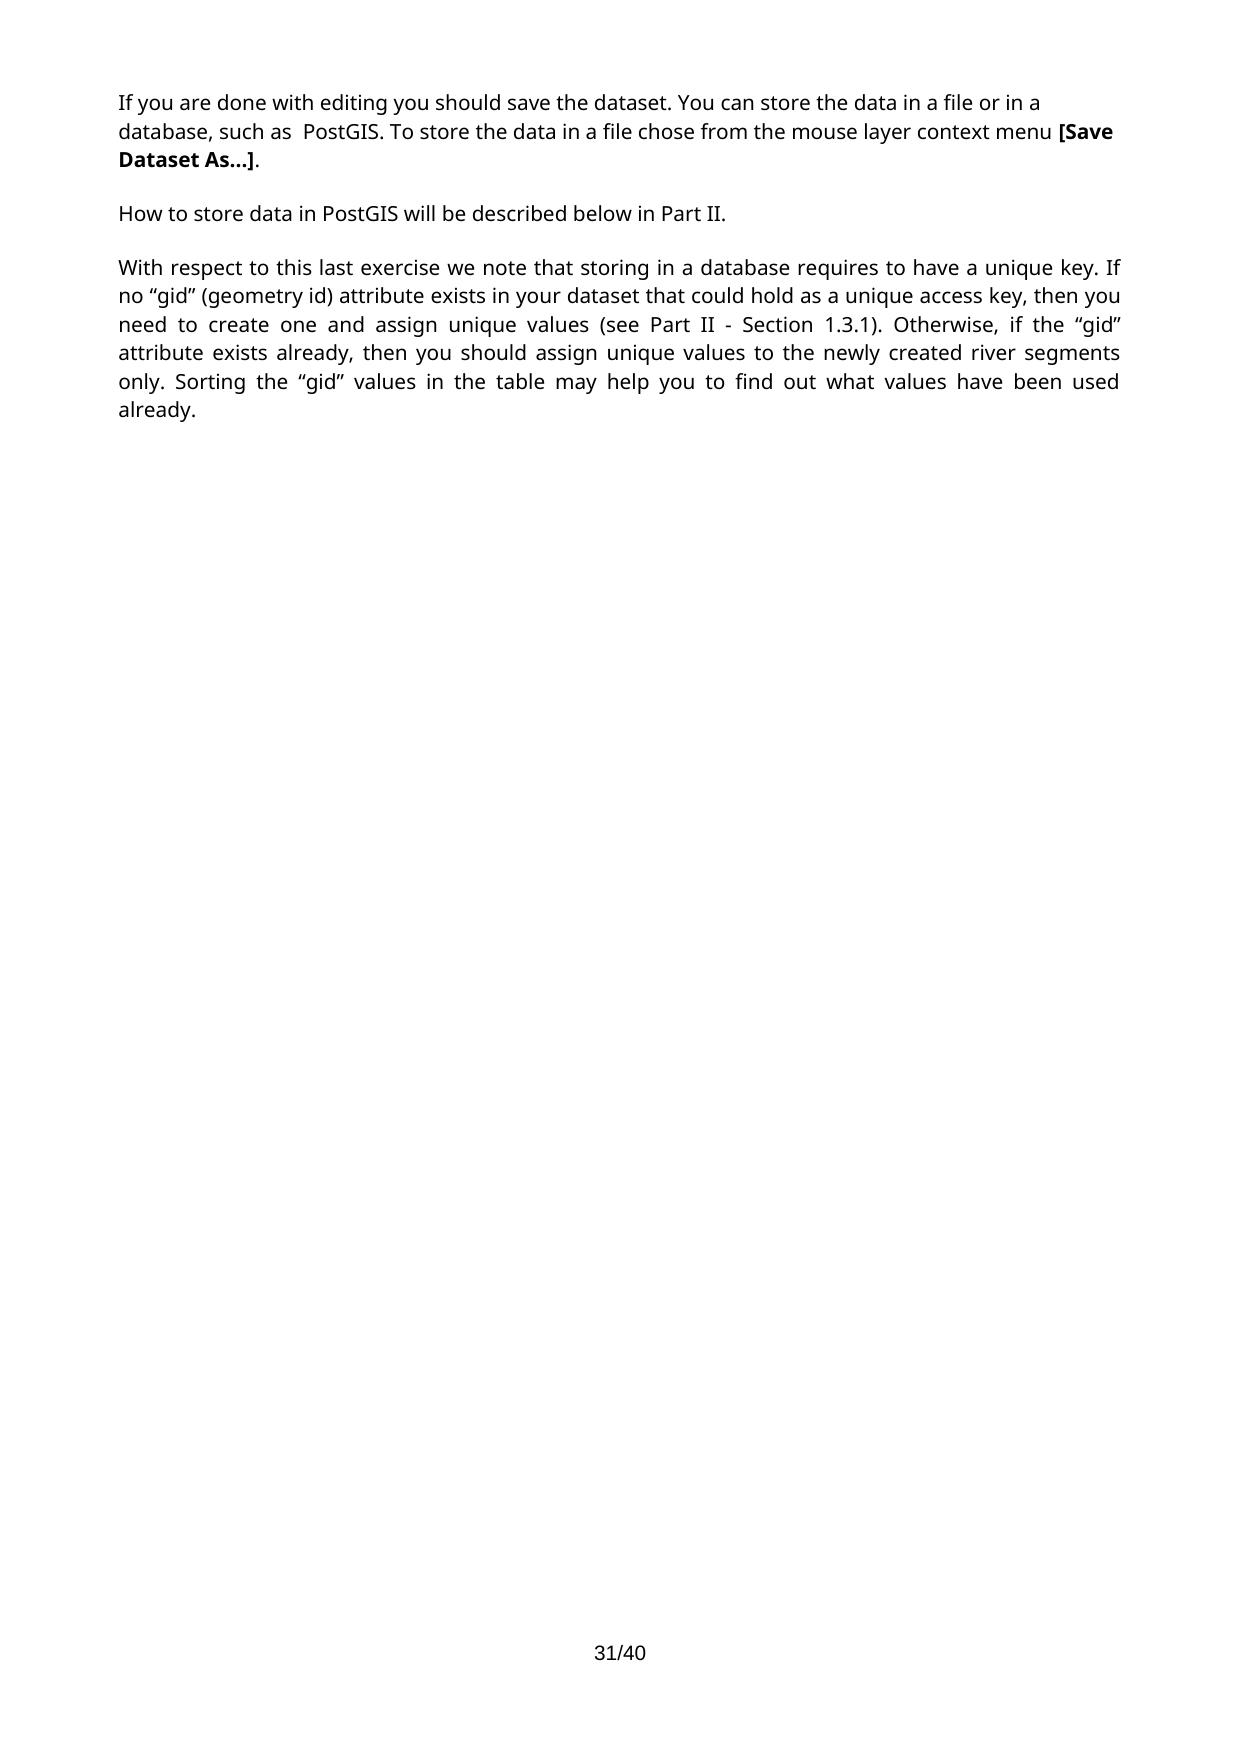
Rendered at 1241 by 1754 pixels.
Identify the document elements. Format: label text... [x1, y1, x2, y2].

text With respect to this last exercise we note that storing in a database requires to have a unique key. If no “gid” (geometry id) attribute exists in your dataset that could hold as a unique access key, then you need to create one and assign unique values (see Part II - Section 1.3.1). Otherwise, if the “gid” attribute exists already, then you should assign unique values to the newly created river segments only. Sorting the “gid” values in the table may help you to find out what values have been used already. [118, 253, 1122, 424]
text If you are done with editing you should save the dataset. You can store the data in a file or in a database, such as PostGIS. To store the data in a file chose from the mouse layer context menu [Save Dataset As...]. [118, 88, 1122, 174]
text How to store data in PostGIS will be described below in Part II. [118, 199, 1122, 228]
